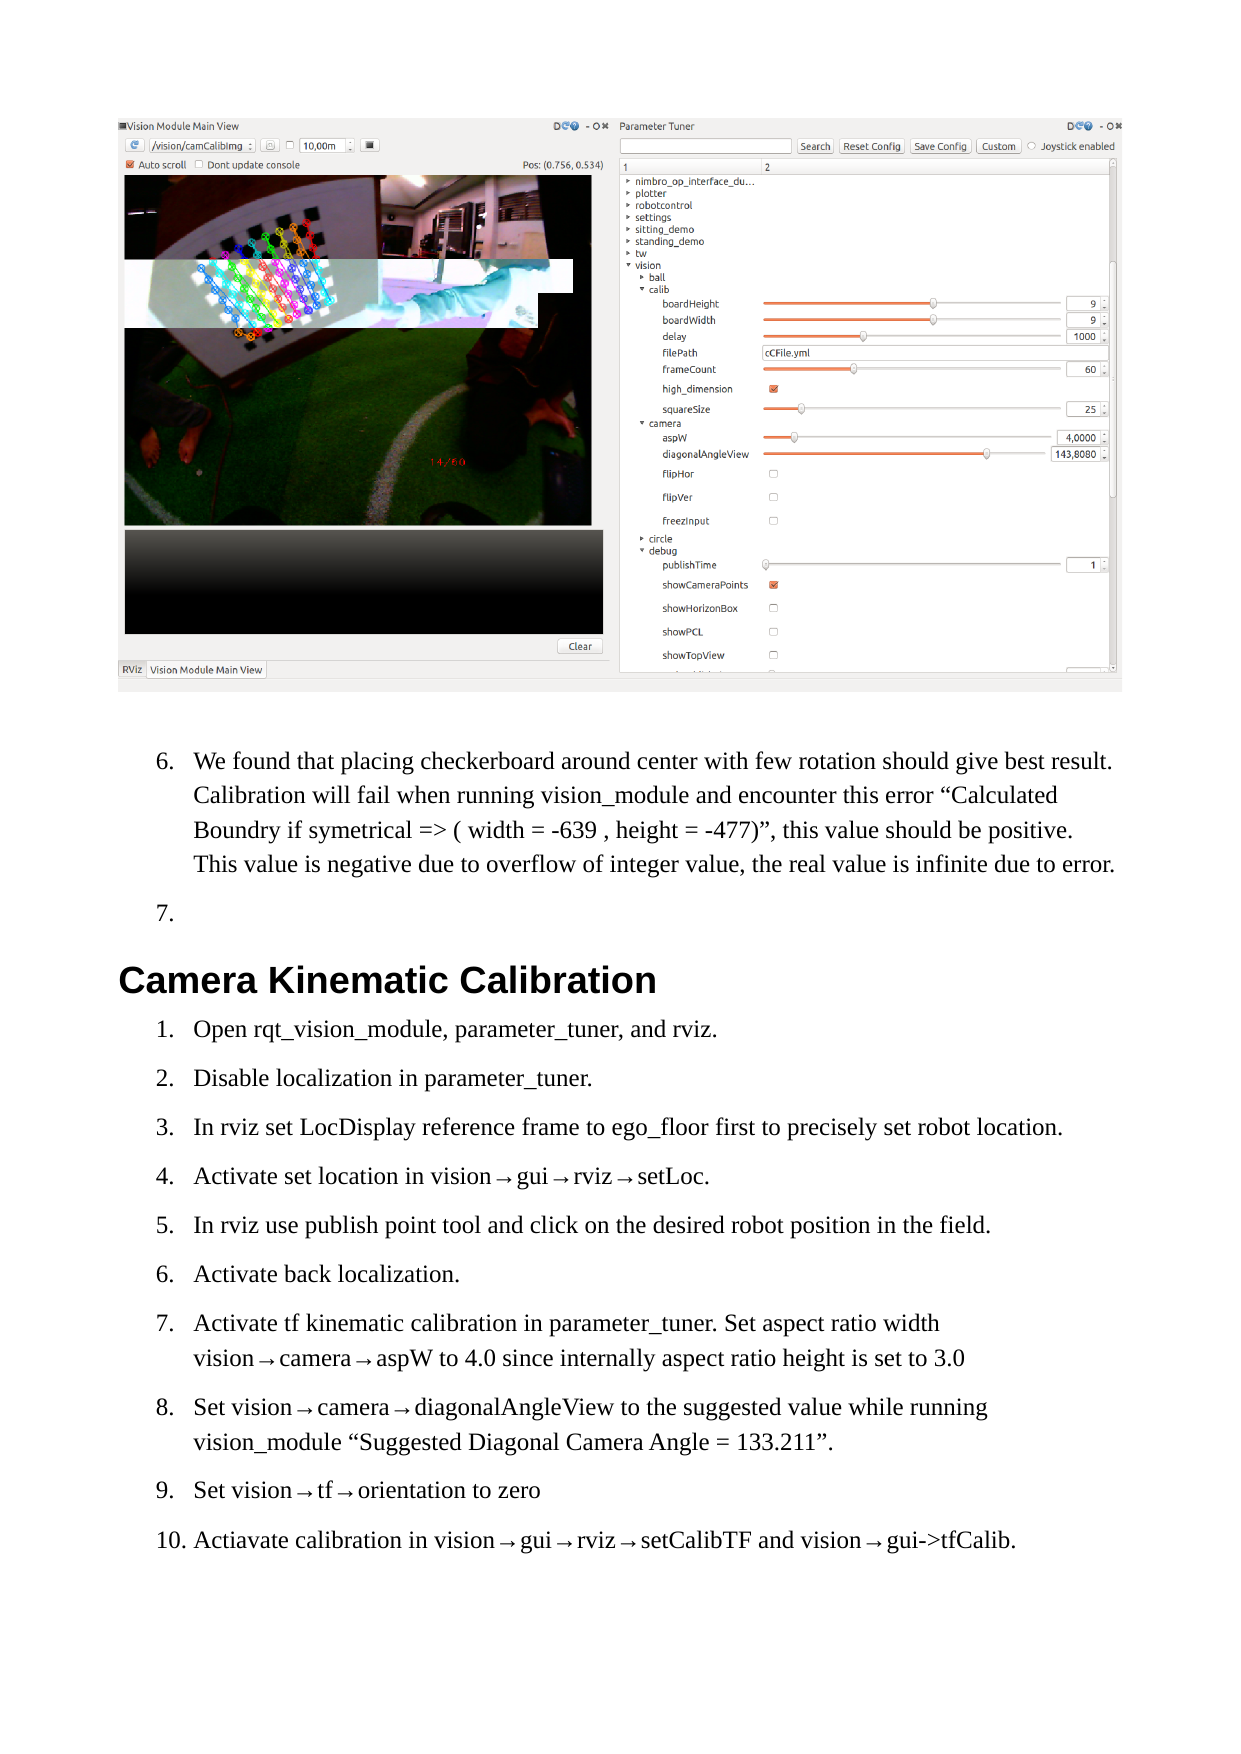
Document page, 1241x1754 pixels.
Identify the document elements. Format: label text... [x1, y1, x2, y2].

list Disable localization in parameter_tuner. [156, 1063, 1122, 1092]
list Actiavate calibration in vision→gui→rviz→setCalibTF and vision→gui->tfCalib. [156, 1525, 1122, 1553]
list Set vision→tf→orientation to zero [156, 1476, 1122, 1504]
list In rviz use publish point tool and click on the desired robot position in the field. [156, 1210, 1122, 1239]
list Set vision→camera→diagonalAngleView to the suggested value while running vision_module “Suggested Diagonal Camera Angle = 133.211”. [156, 1392, 1122, 1455]
list Open rqt_vision_module, parameter_tuner, and rviz. [156, 1014, 1122, 1043]
list We found that placing checkerboard around center with few rotation should give best result. Calibration will fail when running vision_module and encounter this error “Calculated Boundry if symetrical => ( width = -639 , height = -477)”, this value should be positive. This value is negative due to overflow of integer value, the real value is infinite due to error. [156, 746, 1122, 878]
picture [118, 118, 1123, 692]
list Activate back localization. [156, 1259, 1122, 1288]
list Activate set location in vision→gui→rviz→setLoc. [156, 1161, 1122, 1190]
subtitle Camera Kinematic Calibration [118, 958, 1122, 1002]
list In rviz set LocDisplay reference frame to ego_floor first to precisely set robot location. [156, 1112, 1122, 1141]
list Activate tf kinematic calibration in parameter_tuner. Set aspect ratio width vision→camera→aspW to 4.0 since internally aspect ratio height is set to 3.0 [156, 1308, 1122, 1372]
